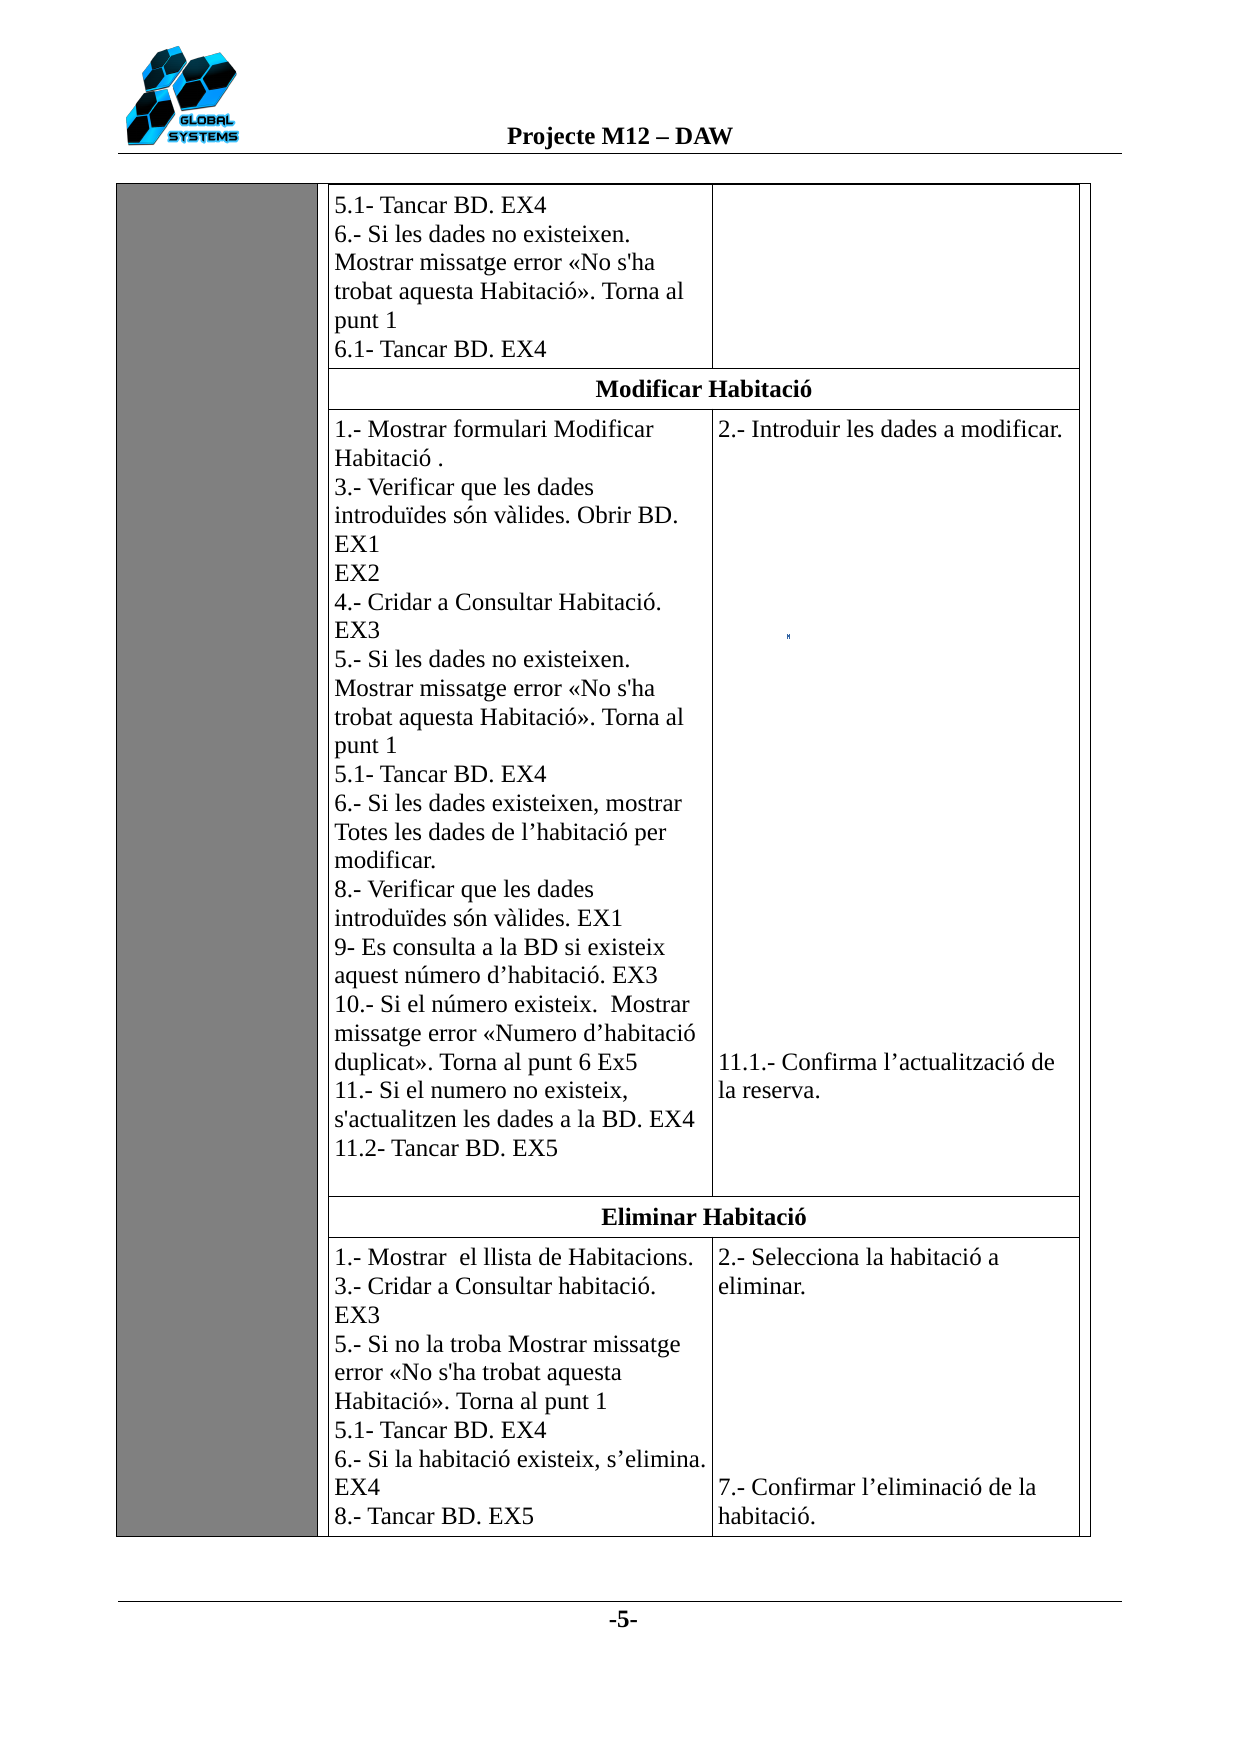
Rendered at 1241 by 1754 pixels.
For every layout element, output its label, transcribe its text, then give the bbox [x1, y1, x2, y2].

table_cell [117, 184, 317, 1536]
table_cell 2.- Introduir les dades a modificar. 11.1.- Confirma l’actualització de la reserva. [713, 410, 1079, 1196]
table_cell [1080, 184, 1090, 1536]
table_cell 2.- Selecciona la habitació a eliminar. 7.- Confirmar l’eliminació de la habitació. [713, 1238, 1079, 1536]
table_cell 1.- Mostrar el llista de Habitacions. 3.- Cridar a Consultar habitació. EX3 5.- Si no la troba Mostrar missatge error «No s'ha trobat aquesta Habitació». Torna al punt 1 5.1- Tancar BD. EX4 6.- Si la habitació existeix, s’elimina. EX4 8.- Tancar BD. EX5 [329, 1238, 712, 1536]
table_cell Modificar Habitació [329, 369, 1079, 408]
table_cell 1.- Mostrar formulari Modificar Habitació . 3.- Verificar que les dades introduïdes són vàlides. Obrir BD. EX1 EX2 4.- Cridar a Consultar Habitació. EX3 5.- Si les dades no existeixen. Mostrar missatge error «No s'ha trobat aquesta Habitació». Torna al punt 1 5.1- Tancar BD. EX4 6.- Si les dades existeixen, mostrar Totes les dades de l’habitació per modificar. 8.- Verificar que les dades introduïdes són vàlides. EX1 9- Es consulta a la BD si existeix aquest número d’habitació. EX3 10.- Si el número existeix. Mostrar missatge error «Numero d’habitació duplicat». Torna al punt 6 Ex5 11.- Si el numero no existeix, s'actualitzen les dades a la BD. EX4 11.2- Tancar BD. EX5 [329, 410, 712, 1196]
table_cell [713, 185, 1079, 368]
table_cell 5.1- Tancar BD. EX4 6.- Si les dades no existeixen. Mostrar missatge error «No s'ha trobat aquesta Habitació». Torna al punt 1 6.1- Tancar BD. EX4 [329, 185, 712, 368]
picture [121, 20, 244, 165]
table_cell Eliminar Habitació [329, 1197, 1079, 1237]
table_cell [318, 184, 328, 1536]
